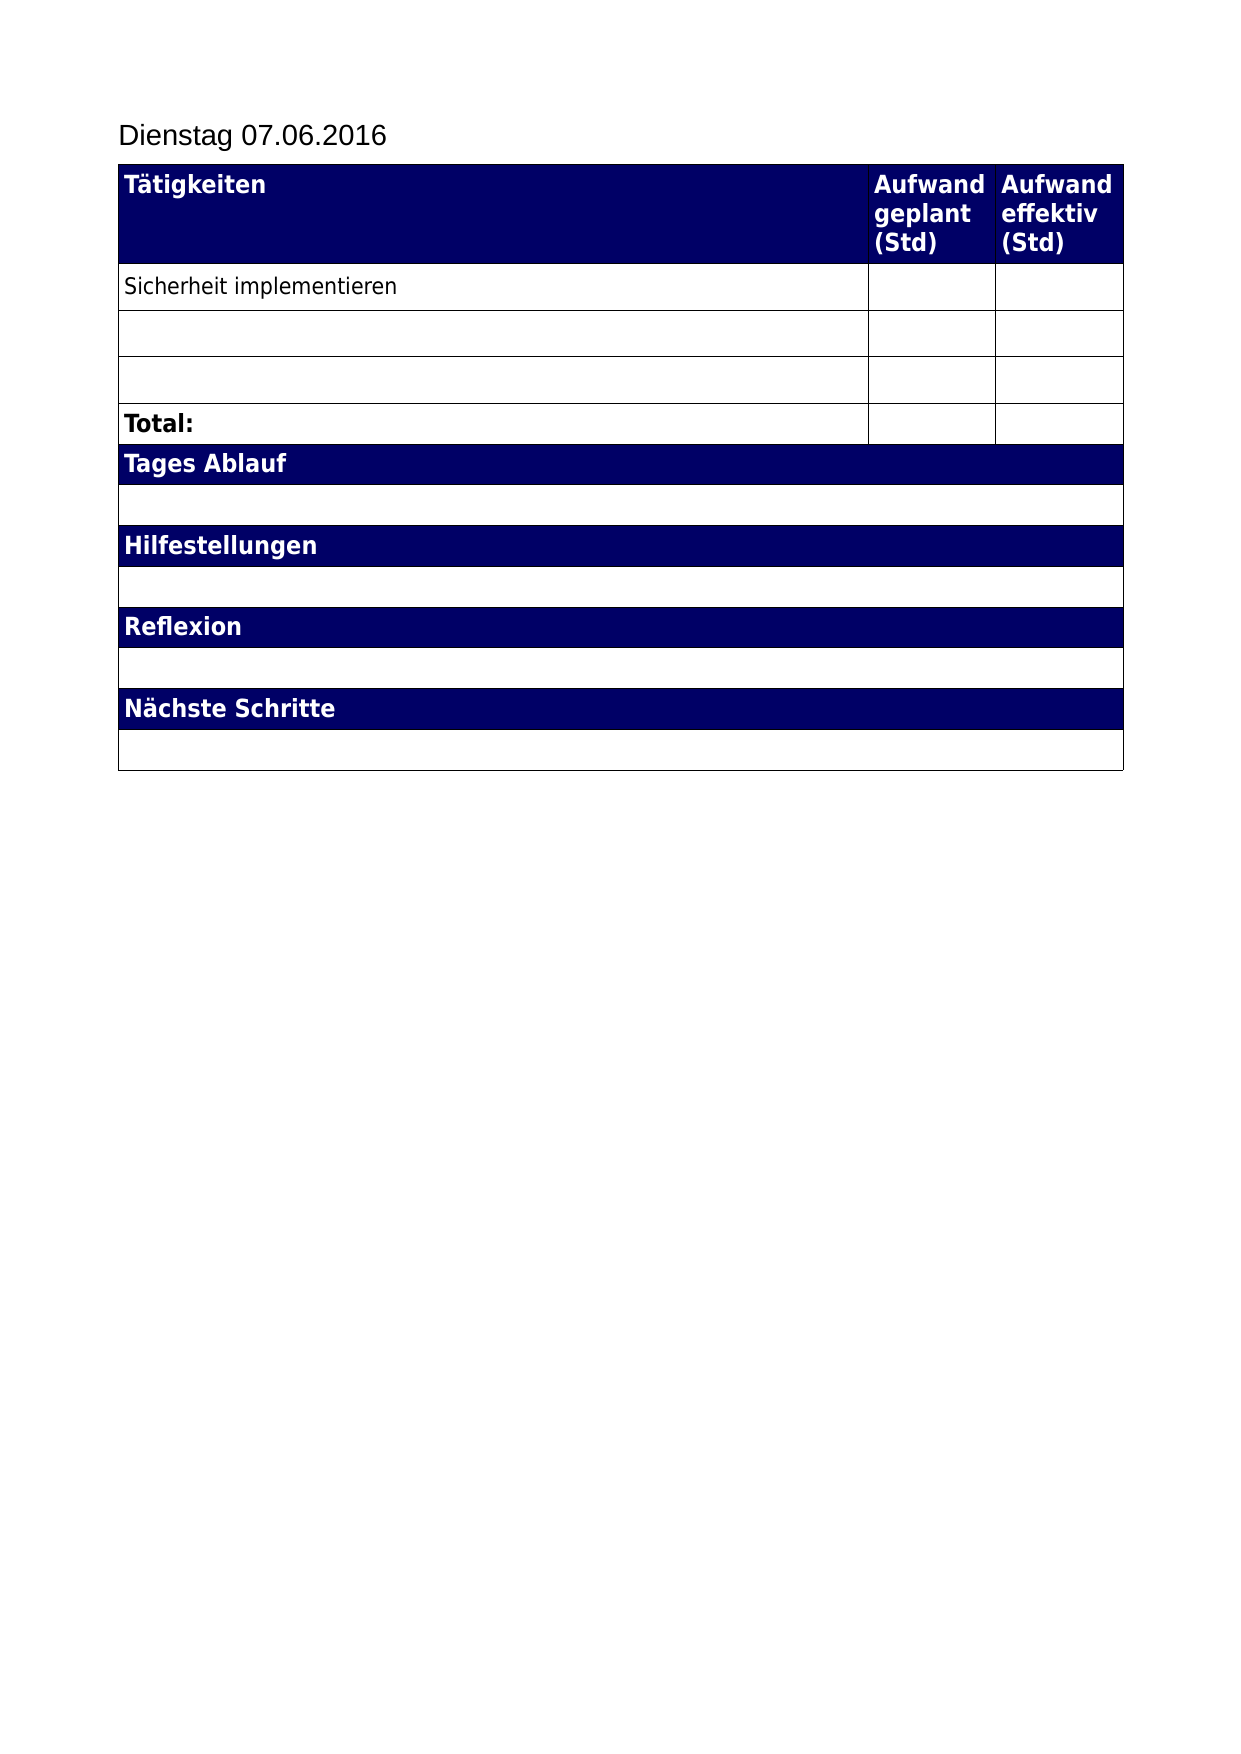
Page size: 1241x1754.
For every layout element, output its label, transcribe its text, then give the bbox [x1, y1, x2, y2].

table_cell [119, 311, 868, 356]
table_cell [869, 264, 995, 310]
table_cell [996, 357, 1123, 403]
table_cell [869, 311, 995, 356]
table_cell Reflexion [119, 608, 1123, 647]
table_cell Total: [119, 404, 868, 444]
table_header Aufwand effektiv (Std) [996, 165, 1123, 263]
table_cell [869, 357, 995, 403]
table_cell Nächste Schritte [119, 689, 1123, 729]
table_cell [119, 357, 868, 403]
table_cell [119, 730, 1123, 769]
table_cell [869, 404, 995, 444]
table_cell [996, 404, 1123, 444]
table_cell [996, 264, 1123, 310]
table_cell Sicherheit implementieren [119, 264, 868, 310]
table_cell [119, 485, 1123, 525]
subtitle Dienstag 07.06.2016 [118, 118, 1122, 152]
table_cell [119, 567, 1123, 607]
table_cell Tages Ablauf [119, 445, 1123, 484]
table_cell [119, 648, 1123, 688]
table_cell Hilfestellungen [119, 526, 1123, 566]
table_header Tätigkeiten [119, 165, 868, 263]
table_header Aufwand geplant (Std) [869, 165, 995, 263]
table_cell [996, 311, 1123, 356]
